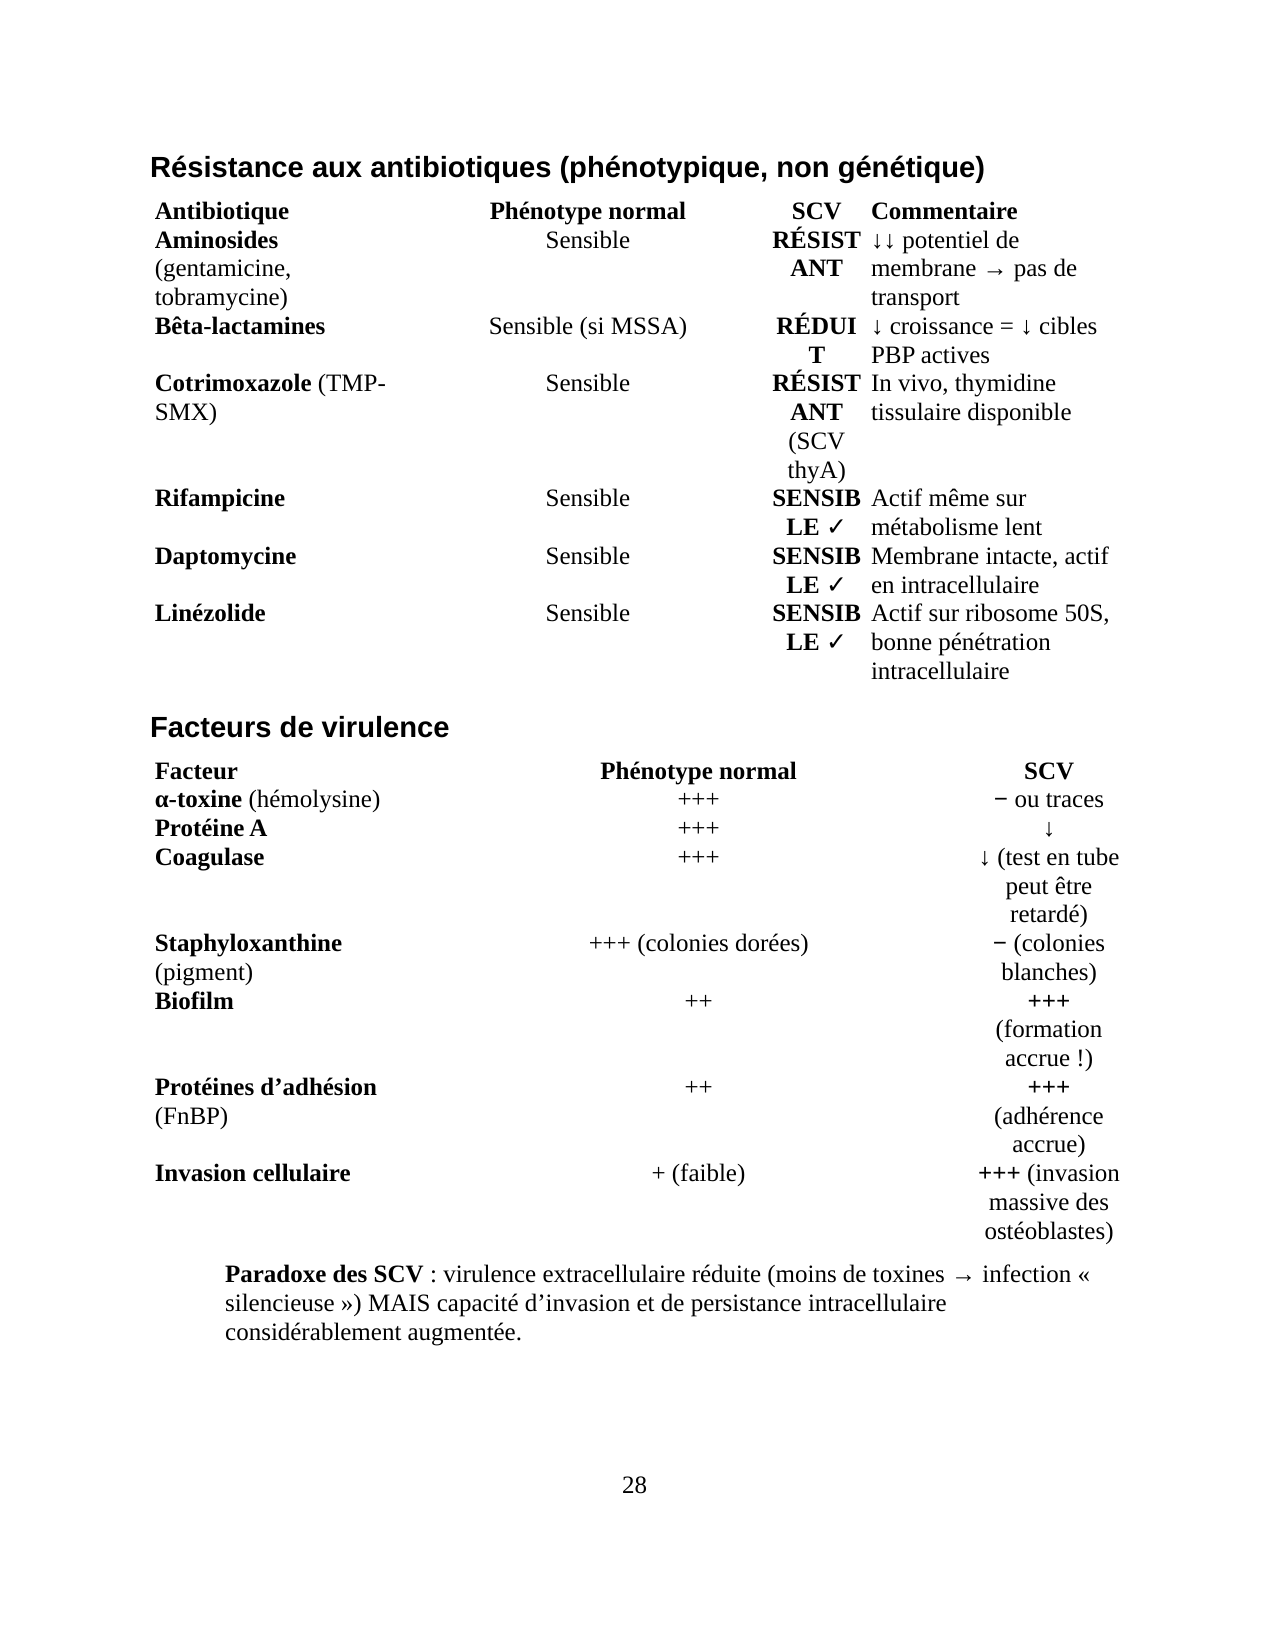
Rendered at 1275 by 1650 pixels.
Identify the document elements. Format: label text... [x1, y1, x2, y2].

table_cell α-toxine (hémolysine) [150, 785, 424, 813]
text Paradoxe des SCV : virulence extracellulaire réduite (moins de toxines → infection « silencieuse ») MAIS capacité d’invasion et de persistance intracellulaire considérablement augmentée. [225, 1259, 1125, 1346]
table_cell − (colonies blanches) [973, 928, 1125, 986]
table_cell RÉSISTANT [767, 225, 866, 311]
table_cell In vivo, thymidine tissulaire disponible [866, 369, 1125, 483]
table_cell ↓ croissance = ↓ cibles PBP actives [866, 311, 1125, 368]
table_header Phénotype normal [409, 196, 767, 225]
table_cell Staphyloxanthine (pigment) [150, 928, 424, 986]
table_cell Sensible [409, 484, 767, 541]
table_cell ++ [424, 986, 973, 1072]
table_cell Linézolide [150, 599, 409, 685]
table_cell +++ [424, 813, 973, 842]
table_cell Sensible [409, 369, 767, 483]
table_cell Invasion cellulaire [150, 1158, 424, 1244]
table_cell ↓ [973, 813, 1125, 842]
table_header Antibiotique [150, 196, 409, 225]
table_cell Sensible [409, 599, 767, 685]
table_cell SENSIBLE ✓ [767, 484, 866, 541]
table_cell Sensible (si MSSA) [409, 311, 767, 368]
table_header Phénotype normal [424, 756, 973, 784]
table_cell Protéine A [150, 813, 424, 842]
table_cell + (faible) [424, 1158, 973, 1244]
subtitle Facteurs de virulence [150, 710, 1125, 743]
table_cell Actif même sur métabolisme lent [866, 484, 1125, 541]
table_cell Bêta-lactamines [150, 311, 409, 368]
table_cell +++ [424, 785, 973, 813]
table_cell ++ [424, 1072, 973, 1158]
table_cell Aminosides (gentamicine, tobramycine) [150, 225, 409, 311]
table_cell RÉDUIT [767, 311, 866, 368]
table_cell SENSIBLE ✓ [767, 541, 866, 598]
table_cell Sensible [409, 225, 767, 311]
table_cell Protéines d’adhésion (FnBP) [150, 1072, 424, 1158]
table_cell +++ (formation accrue !) [973, 986, 1125, 1072]
table_cell +++ [424, 842, 973, 928]
table_cell SENSIBLE ✓ [767, 599, 866, 685]
table_cell ↓↓ potentiel de membrane → pas de transport [866, 225, 1125, 311]
table_cell Coagulase [150, 842, 424, 928]
subtitle Résistance aux antibiotiques (phénotypique, non génétique) [150, 150, 1125, 183]
table_header Facteur [150, 756, 424, 784]
table_header Commentaire [866, 196, 1125, 225]
table_cell ↓ (test en tube peut être retardé) [973, 842, 1125, 928]
table_header SCV [973, 756, 1125, 784]
table_header SCV [767, 196, 866, 225]
table_cell Actif sur ribosome 50S, bonne pénétration intracellulaire [866, 599, 1125, 685]
table_cell RÉSISTANT (SCV thyA) [767, 369, 866, 483]
table_cell Cotrimoxazole (TMP-SMX) [150, 369, 409, 483]
table_cell Biofilm [150, 986, 424, 1072]
table_cell − ou traces [973, 785, 1125, 813]
table_cell Rifampicine [150, 484, 409, 541]
table_cell +++ (colonies dorées) [424, 928, 973, 986]
table_cell +++ (adhérence accrue) [973, 1072, 1125, 1158]
table_cell +++ (invasion massive des ostéoblastes) [973, 1158, 1125, 1244]
table_cell Daptomycine [150, 541, 409, 598]
table_cell Membrane intacte, actif en intracellulaire [866, 541, 1125, 598]
table_cell Sensible [409, 541, 767, 598]
